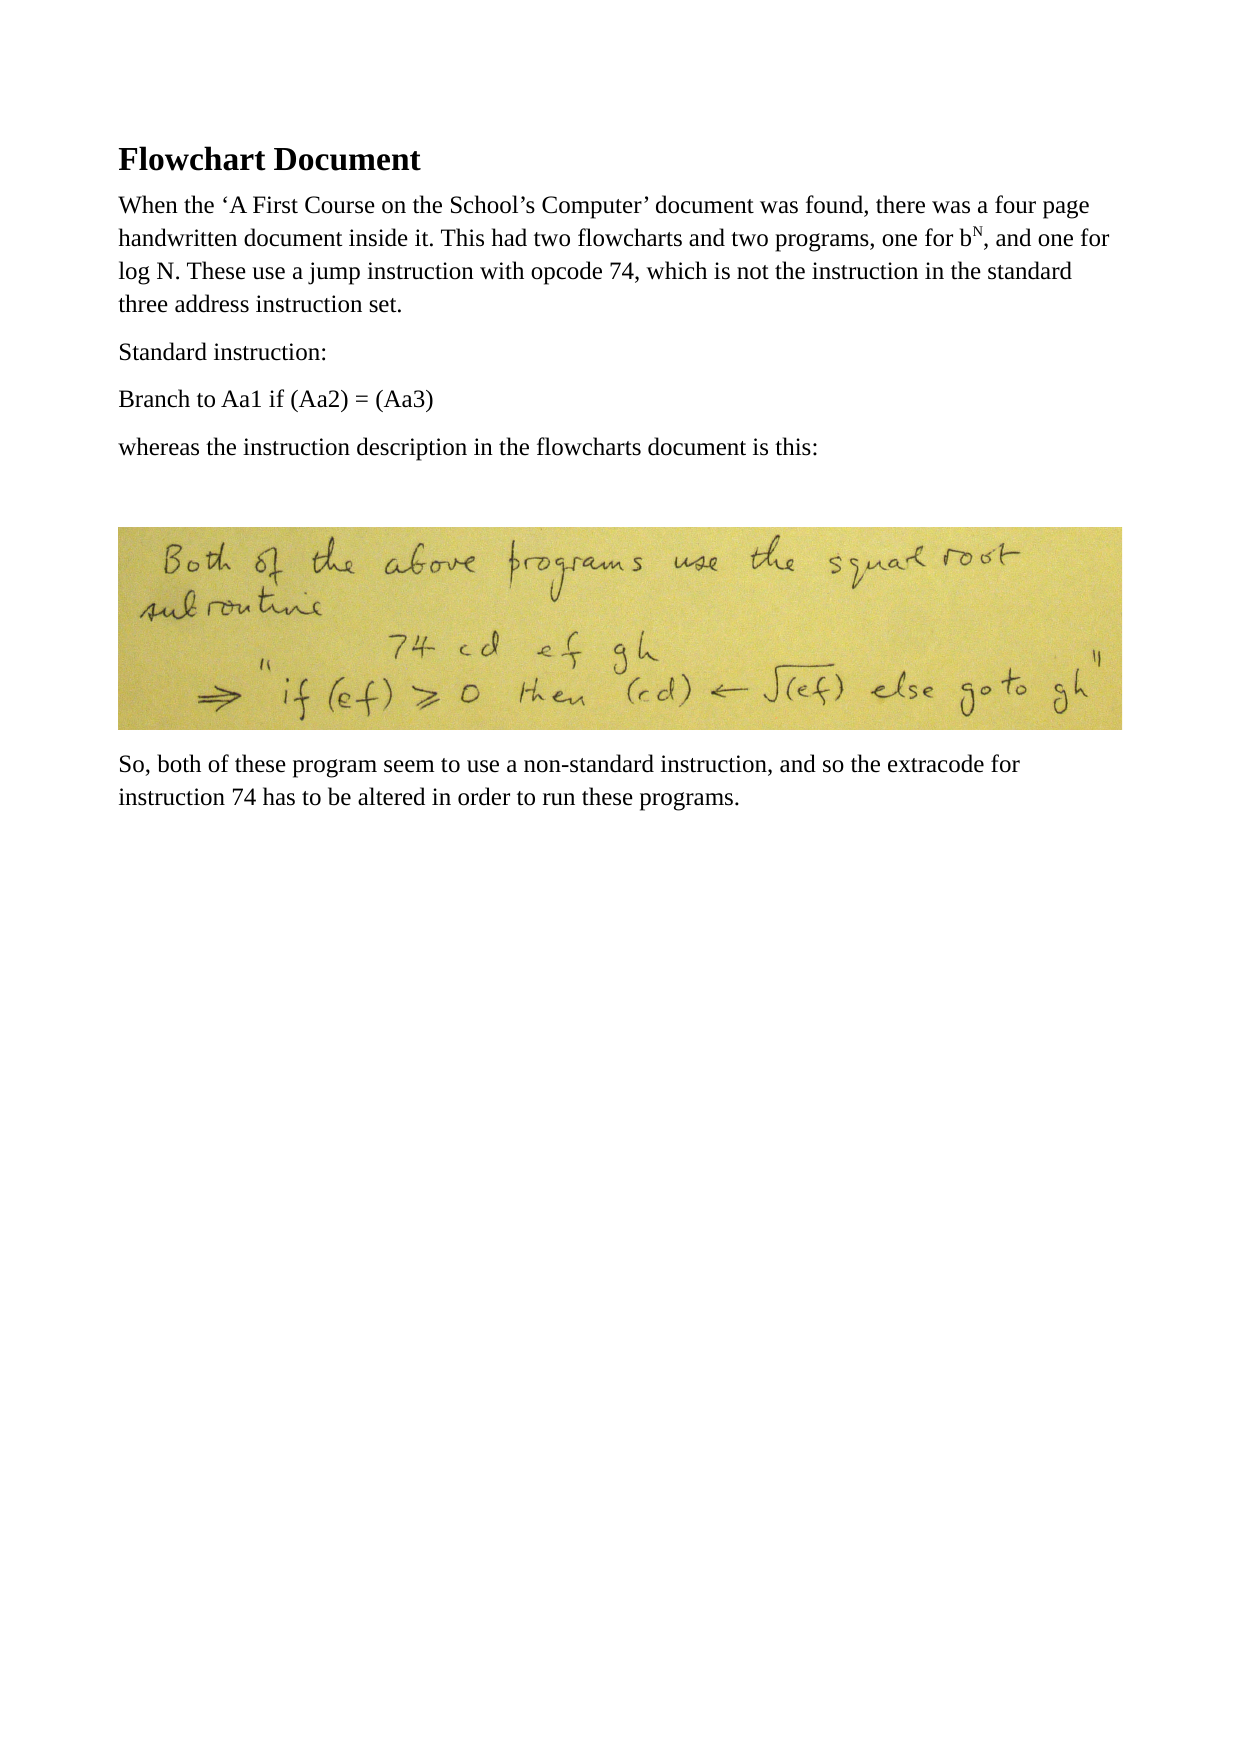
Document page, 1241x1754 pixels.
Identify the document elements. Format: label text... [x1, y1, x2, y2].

text Standard instruction: [118, 337, 1122, 366]
subtitle Flowchart Document [118, 139, 1122, 178]
text So, both of these program seem to use a non-standard instruction, and so the extracode for instruction 74 has to be altered in order to run these programs. [118, 749, 1122, 811]
text When the ‘A First Course on the School’s Computer’ document was found, there was a four page handwritten document inside it. This had two flowcharts and two programs, one for bN, and one for log N. These use a jump instruction with opcode 74, which is not the instruction in the standard three address instruction set. [118, 190, 1122, 318]
picture [118, 527, 1123, 730]
text Branch to Aa1 if (Aa2) = (Aa3) [118, 384, 1122, 413]
text whereas the instruction description in the flowcharts document is this: [118, 432, 1122, 461]
